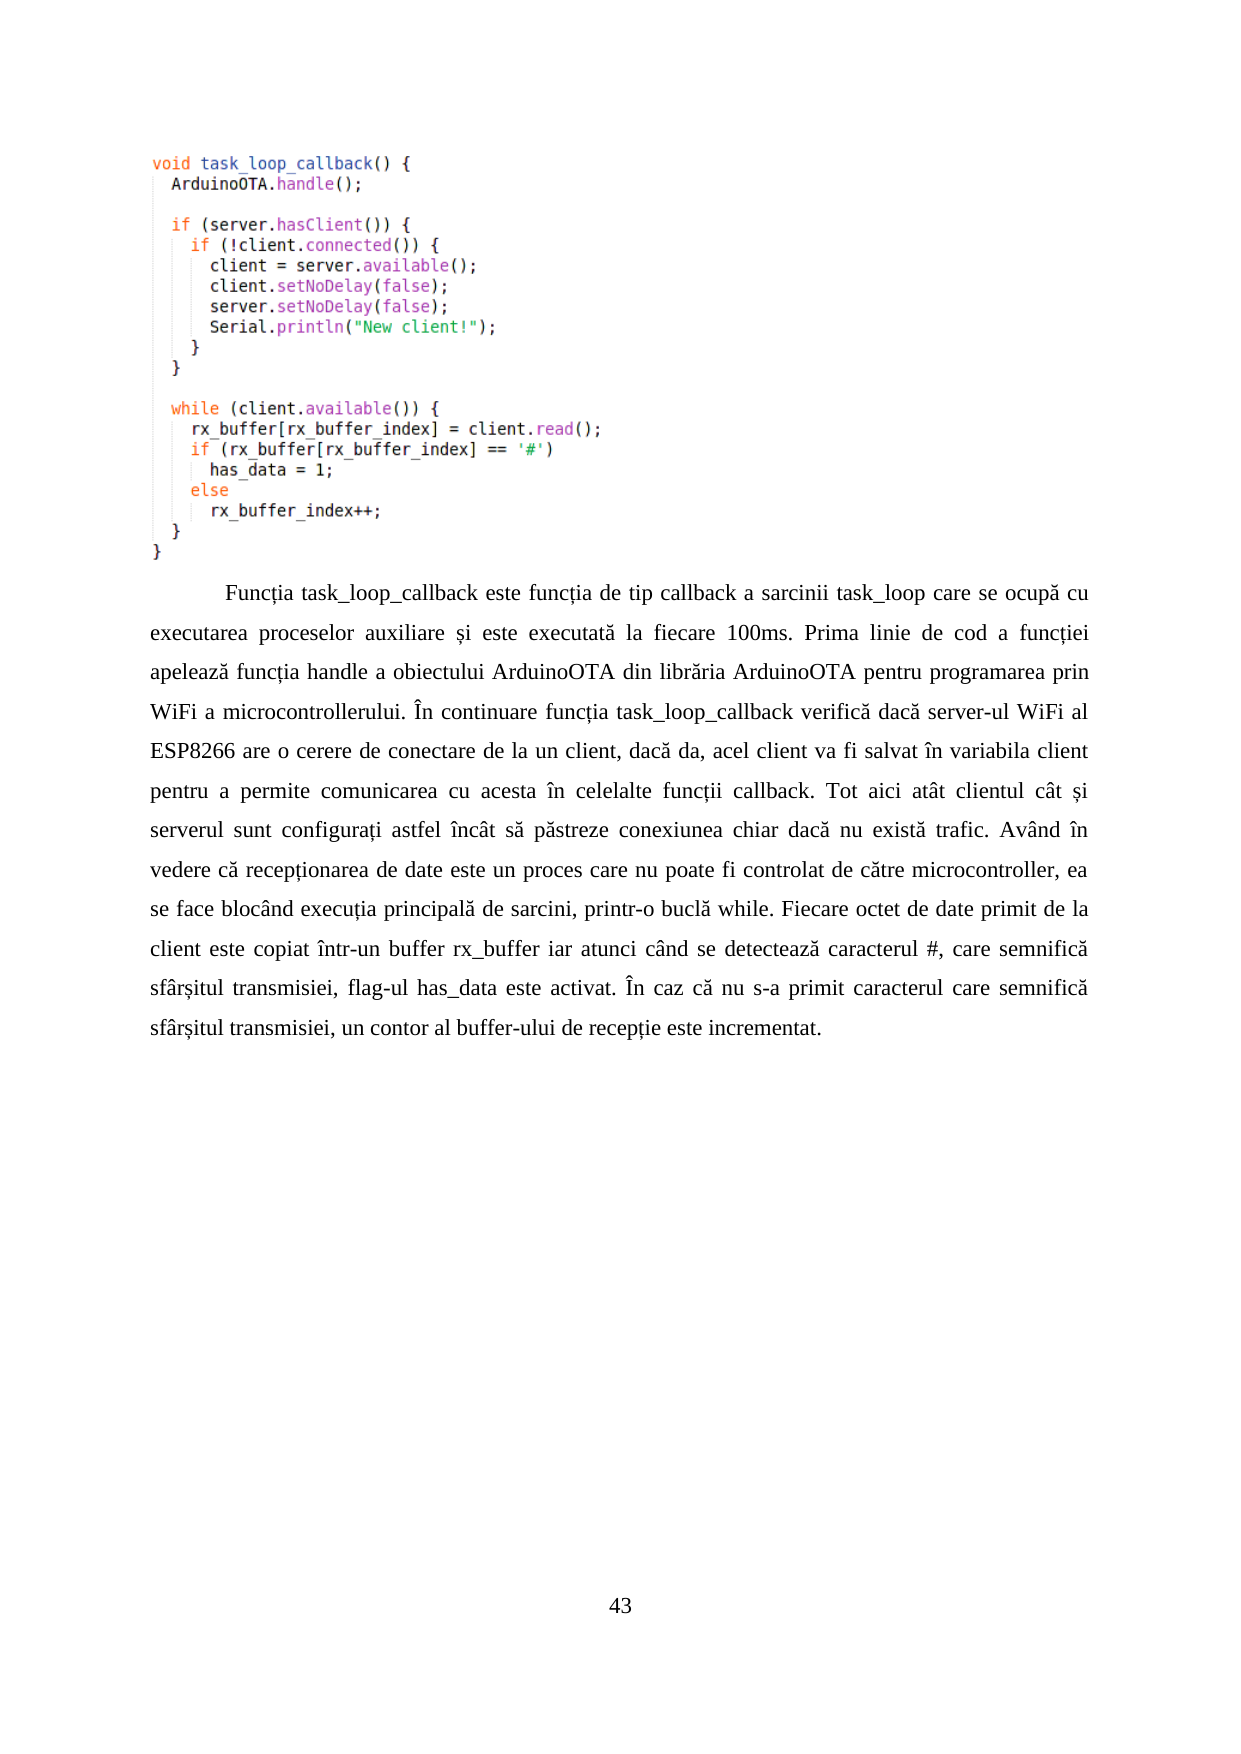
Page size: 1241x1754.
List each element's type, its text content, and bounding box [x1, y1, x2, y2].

picture [150, 150, 1091, 567]
text Funcția task_loop_callback este funcția de tip callback a sarcinii task_loop care se ocupă cu executarea proceselor auxiliare și este executată la fiecare 100ms. Prima linie de cod a funcției apelează funcția handle a obiectului ArduinoOTA din librăria ArduinoOTA pentru programarea prin WiFi a microcontrollerului. În continuare funcția task_loop_callback verifică dacă server-ul WiFi al ESP8266 are o cerere de conectare de la un client, dacă da, acel client va fi salvat în variabila client pentru a permite comunicarea cu acesta în celelalte funcții callback. Tot aici atât clientul cât și serverul sunt configurați astfel încât să păstreze conexiunea chiar dacă nu există trafic. Având în vedere că recepționarea de date este un proces care nu poate fi controlat de către microcontroller, ea se face blocând execuția principală de sarcini, printr-o buclă while. Fiecare octet de date primit de la client este copiat într-un buffer rx_buffer iar atunci când se detectează caracterul #, care semnifică sfârșitul transmisiei, flag-ul has_data este activat. În caz că nu s-a primit caracterul care semnifică sfârșitul transmisiei, un contor al buffer-ului de recepție este incrementat. [150, 567, 1091, 1040]
